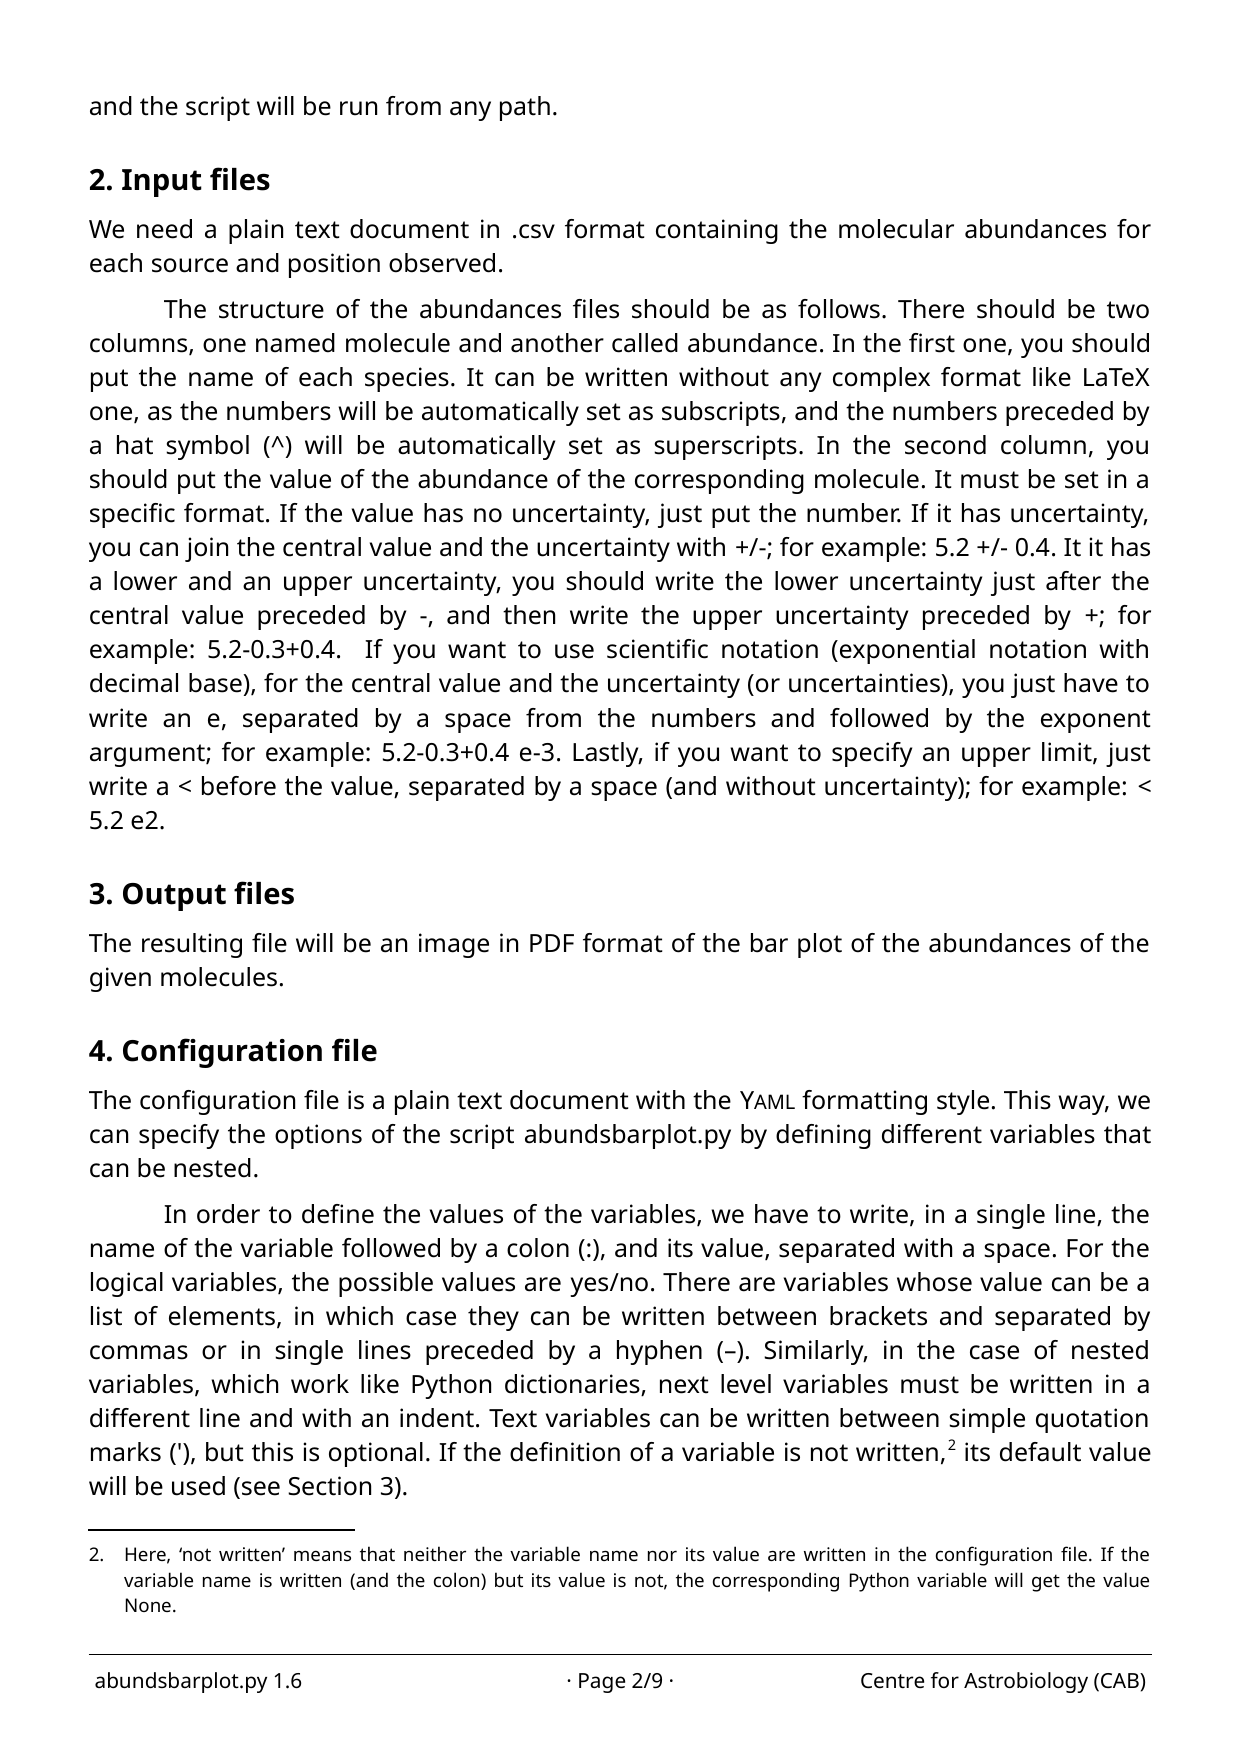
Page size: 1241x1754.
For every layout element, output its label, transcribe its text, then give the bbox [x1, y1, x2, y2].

text We need a plain text document in .csv format containing the molecular abundances for each source and position observed. [88, 212, 1152, 280]
text Here, ‘not written’ means that neither the variable name nor its value are written in the configuration file. If the variable name is written (and the colon) but its value is not, the corresponding Python variable will get the value None. [88, 1542, 1152, 1618]
text The resulting file will be an image in PDF format of the bar plot of the abundances of the given molecules. [88, 925, 1152, 993]
text The structure of the abundances files should be as follows. There should be two columns, one named molecule and another called abundance. In the first one, you should put the name of each species. It can be written without any complex format like LaTeX one, as the numbers will be automatically set as subscripts, and the numbers preceded by a hat symbol (^) will be automatically set as superscripts. In the second column, you should put the value of the abundance of the corresponding molecule. It must be set in a specific format. If the value has no uncertainty, just put the number. If it has uncertainty, you can join the central value and the uncertainty with +/-; for example: 5.2 +/- 0.4. It it has a lower and an upper uncertainty, you should write the lower uncertainty just after the central value preceded by -, and then write the upper uncertainty preceded by +; for example: 5.2-0.3+0.4. If you want to use scientific notation (exponential notation with decimal base), for the central value and the uncertainty (or uncertainties), you just have to write an e, separated by a space from the numbers and followed by the exponent argument; for example: 5.2-0.3+0.4 e-3. Lastly, if you want to specify an upper limit, just write a < before the value, separated by a space (and without uncertainty); for example: < 5.2 e2. [88, 291, 1152, 836]
text The configuration file is a plain text document with the Yaml formatting style. This way, we can specify the options of the script abundsbarplot.py by defining different variables that can be nested. [88, 1082, 1152, 1185]
subtitle Input files [88, 159, 1152, 199]
subtitle Output files [88, 873, 1152, 913]
text and the script will be run from any path. [88, 88, 1152, 123]
subtitle Configuration file [88, 1030, 1152, 1070]
text In order to define the values of the variables, we have to write, in a single line, the name of the variable followed by a colon (:), and its value, separated with a space. For the logical variables, the possible values are yes/no. There are variables whose value can be a list of elements, in which case they can be written between brackets and separated by commas or in single lines preceded by a hyphen (–). Similarly, in the case of nested variables, which work like Python dictionaries, next level variables must be written in a different line and with an indent. Text variables can be written between simple quotation marks ('), but this is optional. If the definition of a variable is not written, its default value will be used (see Section 3). [88, 1196, 1152, 1503]
